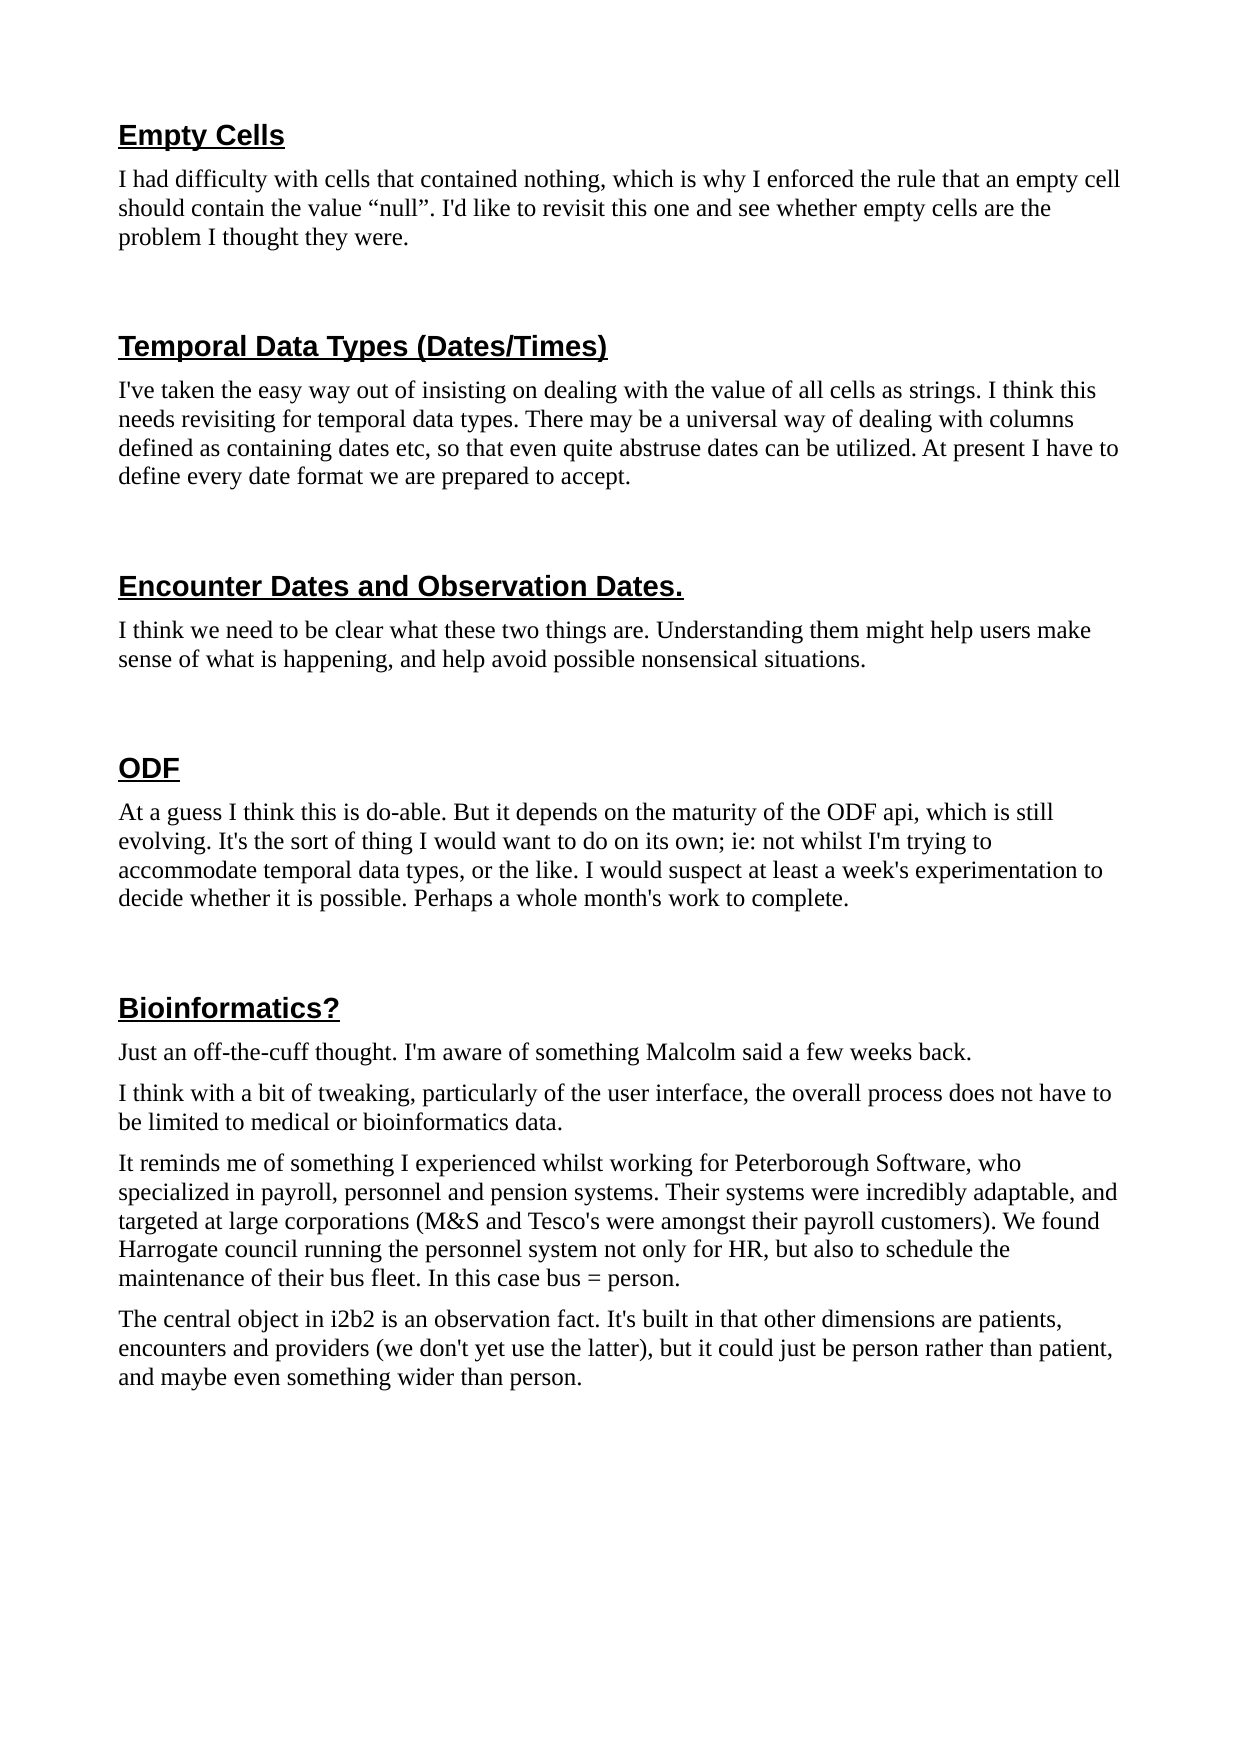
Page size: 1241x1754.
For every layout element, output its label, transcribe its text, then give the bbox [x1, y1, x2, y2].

text It reminds me of something I experienced whilst working for Peterborough Software, who specialized in payroll, personnel and pension systems. Their systems were incredibly adaptable, and targeted at large corporations (M&S and Tesco's were amongst their payroll customers). We found Harrogate council running the personnel system not only for HR, but also to schedule the maintenance of their bus fleet. In this case bus = person. [118, 1148, 1122, 1292]
text I had difficulty with cells that contained nothing, which is why I enforced the rule that an empty cell should contain the value “null”. I'd like to revisit this one and see whether empty cells are the problem I thought they were. [118, 164, 1122, 250]
subtitle Encounter Dates and Observation Dates. [118, 569, 1122, 602]
subtitle Temporal Data Types (Dates/Times) [118, 329, 1122, 363]
text I think with a bit of tweaking, particularly of the user interface, the overall process does not have to be limited to medical or bioinformatics data. [118, 1078, 1122, 1136]
text The central object in i2b2 is an observation fact. It's built in that other dimensions are patients, encounters and providers (we don't yet use the latter), but it could just be person rather than patient, and maybe even something wider than person. [118, 1304, 1122, 1391]
subtitle Bioinformatics? [118, 991, 1122, 1024]
text At a guess I think this is do-able. But it depends on the maturity of the ODF api, which is still evolving. It's the sort of thing I would want to do on its own; ie: not whilst I'm trying to accommodate temporal data types, or the like. I would suspect at least a week's experimentation to decide whether it is possible. Perhaps a whole month's work to complete. [118, 797, 1122, 912]
text I think we need to be clear what these two things are. Understanding them might help users make sense of what is happening, and help avoid possible nonsensical situations. [118, 615, 1122, 672]
subtitle ODF [118, 751, 1122, 785]
text Just an off-the-cuff thought. I'm aware of something Malcolm said a few weeks back. [118, 1037, 1122, 1066]
text I've taken the easy way out of insisting on dealing with the value of all cells as strings. I think this needs revisiting for temporal data types. There may be a universal way of dealing with columns defined as containing dates etc, so that even quite abstruse dates can be utilized. At present I have to define every date format we are prepared to accept. [118, 375, 1122, 490]
subtitle Empty Cells [118, 118, 1122, 152]
